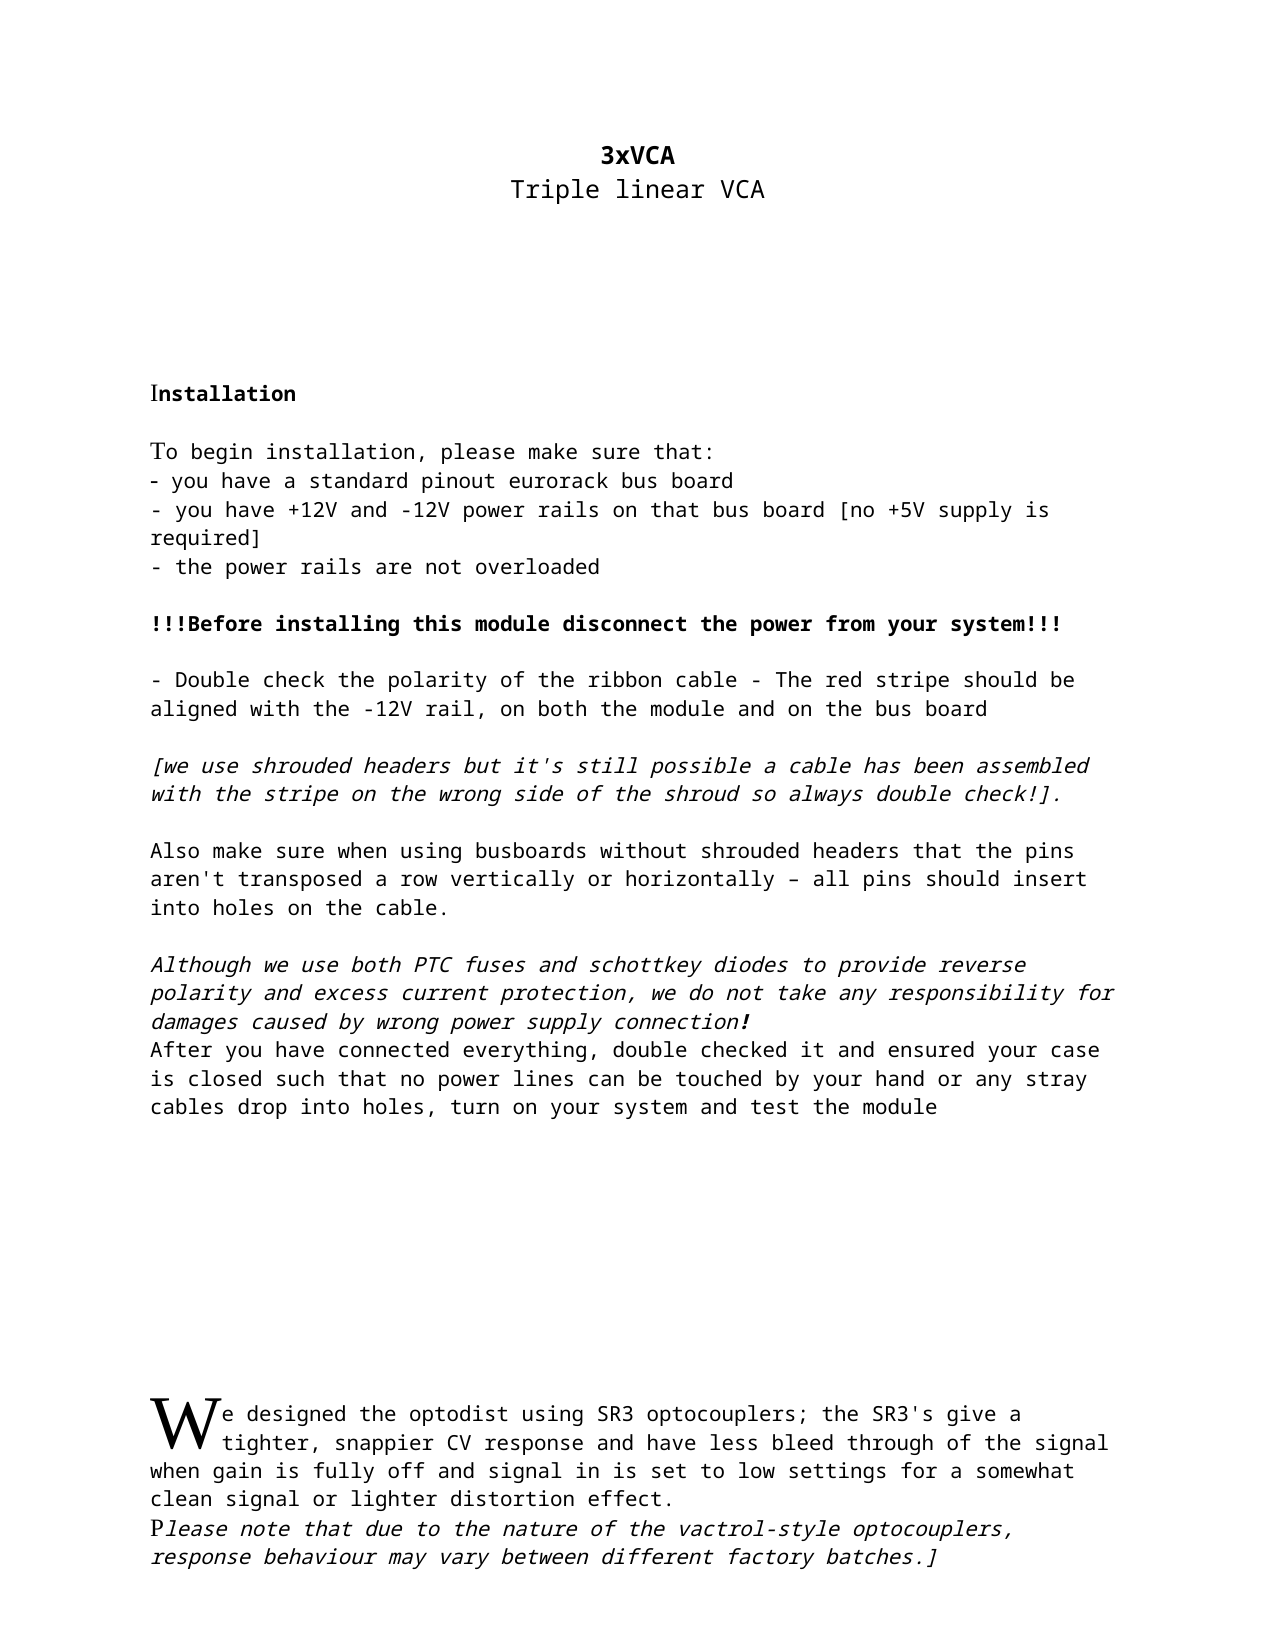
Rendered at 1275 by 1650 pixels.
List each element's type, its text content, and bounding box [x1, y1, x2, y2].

text [we use shrouded headers but it's still possible a cable has been assembled with the stripe on the wrong side of the shroud so always double check!]. [150, 751, 1125, 808]
text 3xVCA [150, 137, 1125, 171]
text After you have connected everything, double checked it and ensured your case is closed such that no power lines can be touched by your hand or any stray cables drop into holes, turn on your system and test the module [150, 1035, 1125, 1121]
text - Double check the polarity of the ribbon cable - The red stripe should be aligned with the -12V rail, on both the module and on the bus board [150, 666, 1125, 722]
text Please note that due to the nature of the vactrol-style optocouplers, response behaviour may vary between different factory batches.] [150, 1513, 1125, 1571]
text - you have a standard pinout eurorack bus board [150, 465, 1125, 495]
text To begin installation, please make sure that: [150, 436, 1125, 465]
text Although we use both PTC fuses and schottkey diodes to provide reverse polarity and excess current protection, we do not take any responsibility for damages caused by wrong power supply connection! [150, 950, 1125, 1035]
text !!!Before installing this module disconnect the power from your system!!! [150, 609, 1125, 637]
text Triple linear VCA [150, 171, 1125, 206]
text Installation [150, 378, 1125, 407]
text - the power rails are not overloaded [150, 552, 1125, 580]
text Also make sure when using busboards without shrouded headers that the pins aren't transposed a row vertically or horizontally – all pins should insert into holes on the cable. [150, 836, 1125, 921]
text We designed the optodist using SR3 optocouplers; the SR3's give a tighter, snappier CV response and have less bleed through of the signal when gain is fully off and signal in is set to low settings for a somewhat clean signal or lighter distortion effect. [150, 1399, 1125, 1513]
text - you have +12V and -12V power rails on that bus board [no +5V supply is required] [150, 495, 1125, 552]
